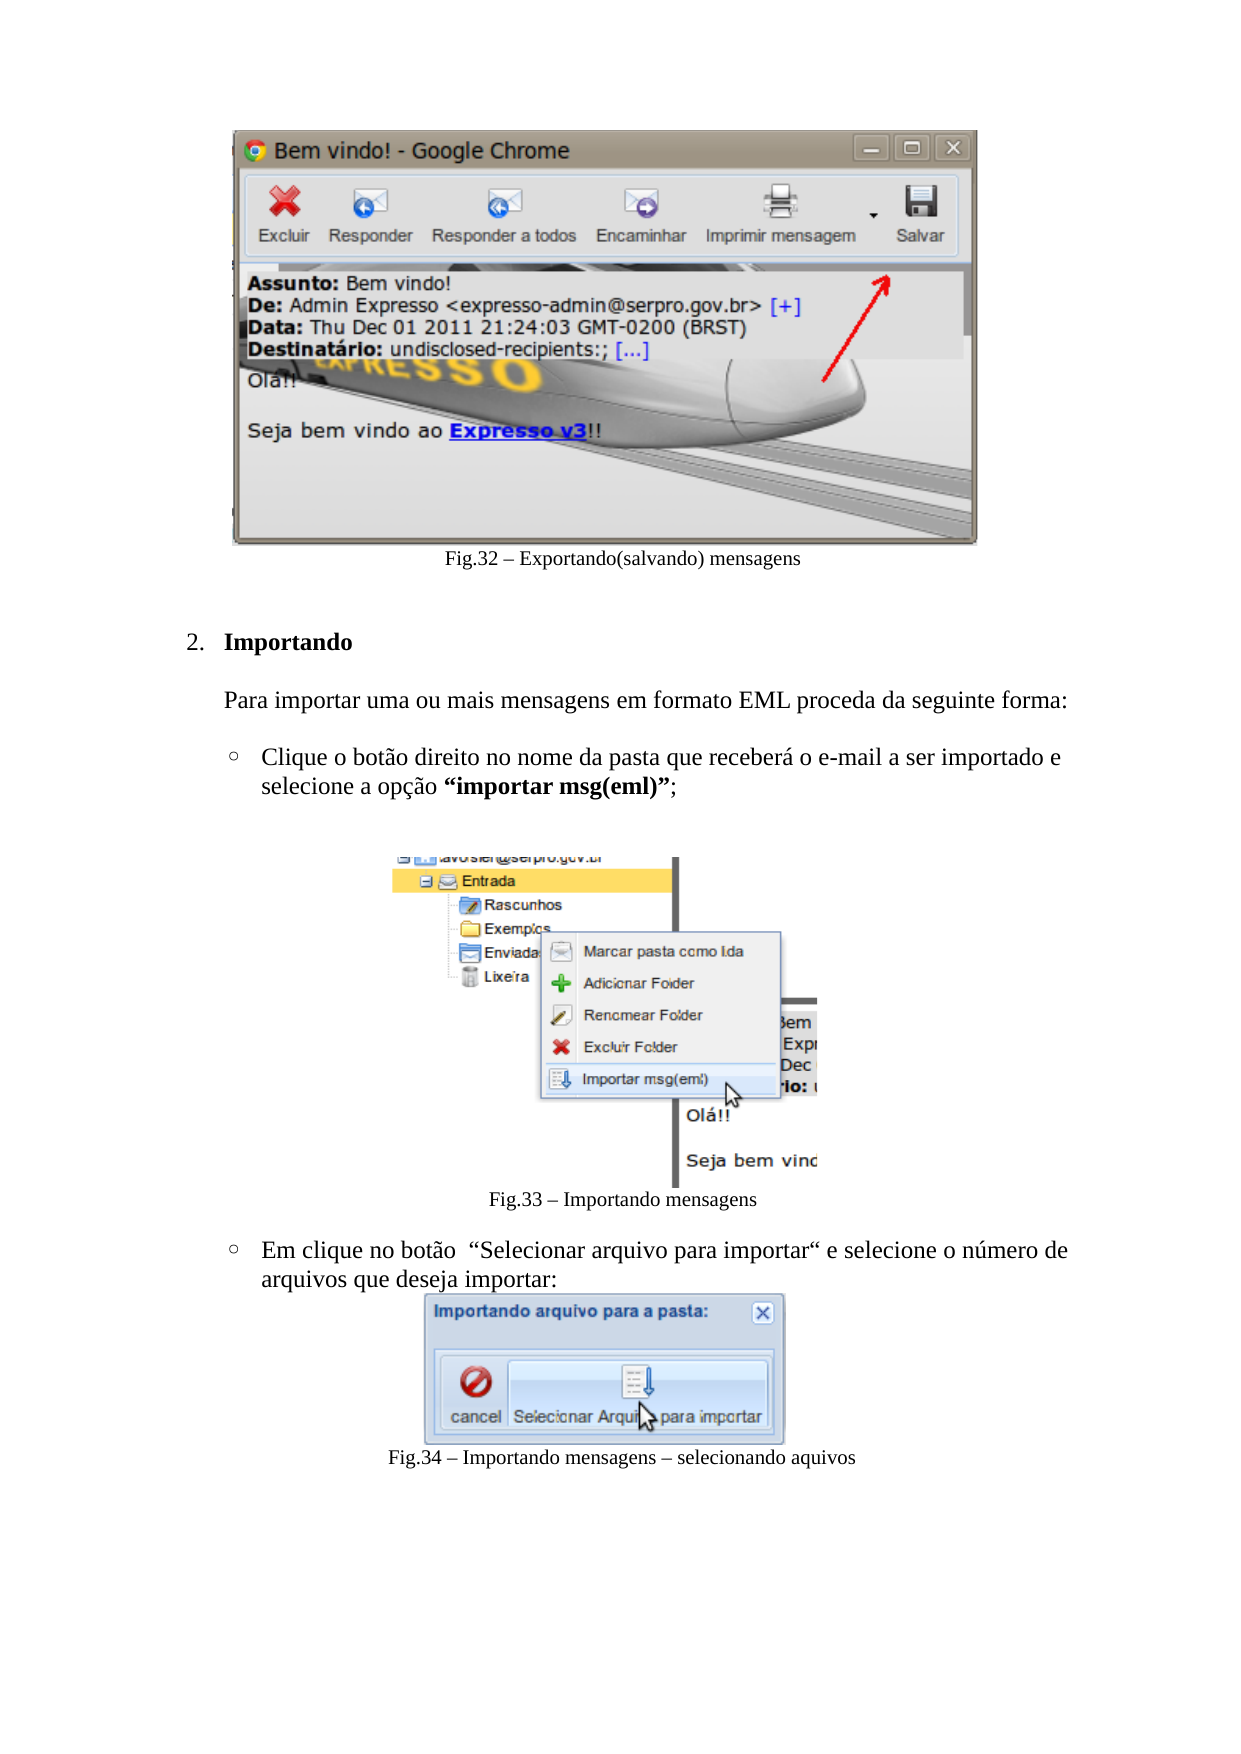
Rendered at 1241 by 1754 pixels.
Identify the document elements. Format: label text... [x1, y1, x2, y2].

list Clique o botão direito no nome da pasta que receberá o e-mail a ser importado e selecione a opção “importar msg(eml)”; [223, 742, 1136, 800]
picture [423, 1293, 786, 1445]
list Fig.32 – Exportando(salvando) mensagens [72, 118, 1136, 570]
picture [392, 857, 818, 1188]
list Para importar uma ou mais mensagens em formato EML proceda da seguinte forma: [186, 685, 1136, 713]
list Fig.34 – Importando mensagens – selecionando aquivos [70, 1293, 1136, 1469]
list Fig.33 – Importando mensagens [72, 857, 1136, 1211]
list Em clique no botão “Selecionar arquivo para importar“ e selecione o número de arquivos que deseja importar: [223, 1236, 1136, 1293]
picture [232, 130, 978, 546]
list Importando [186, 627, 1136, 656]
